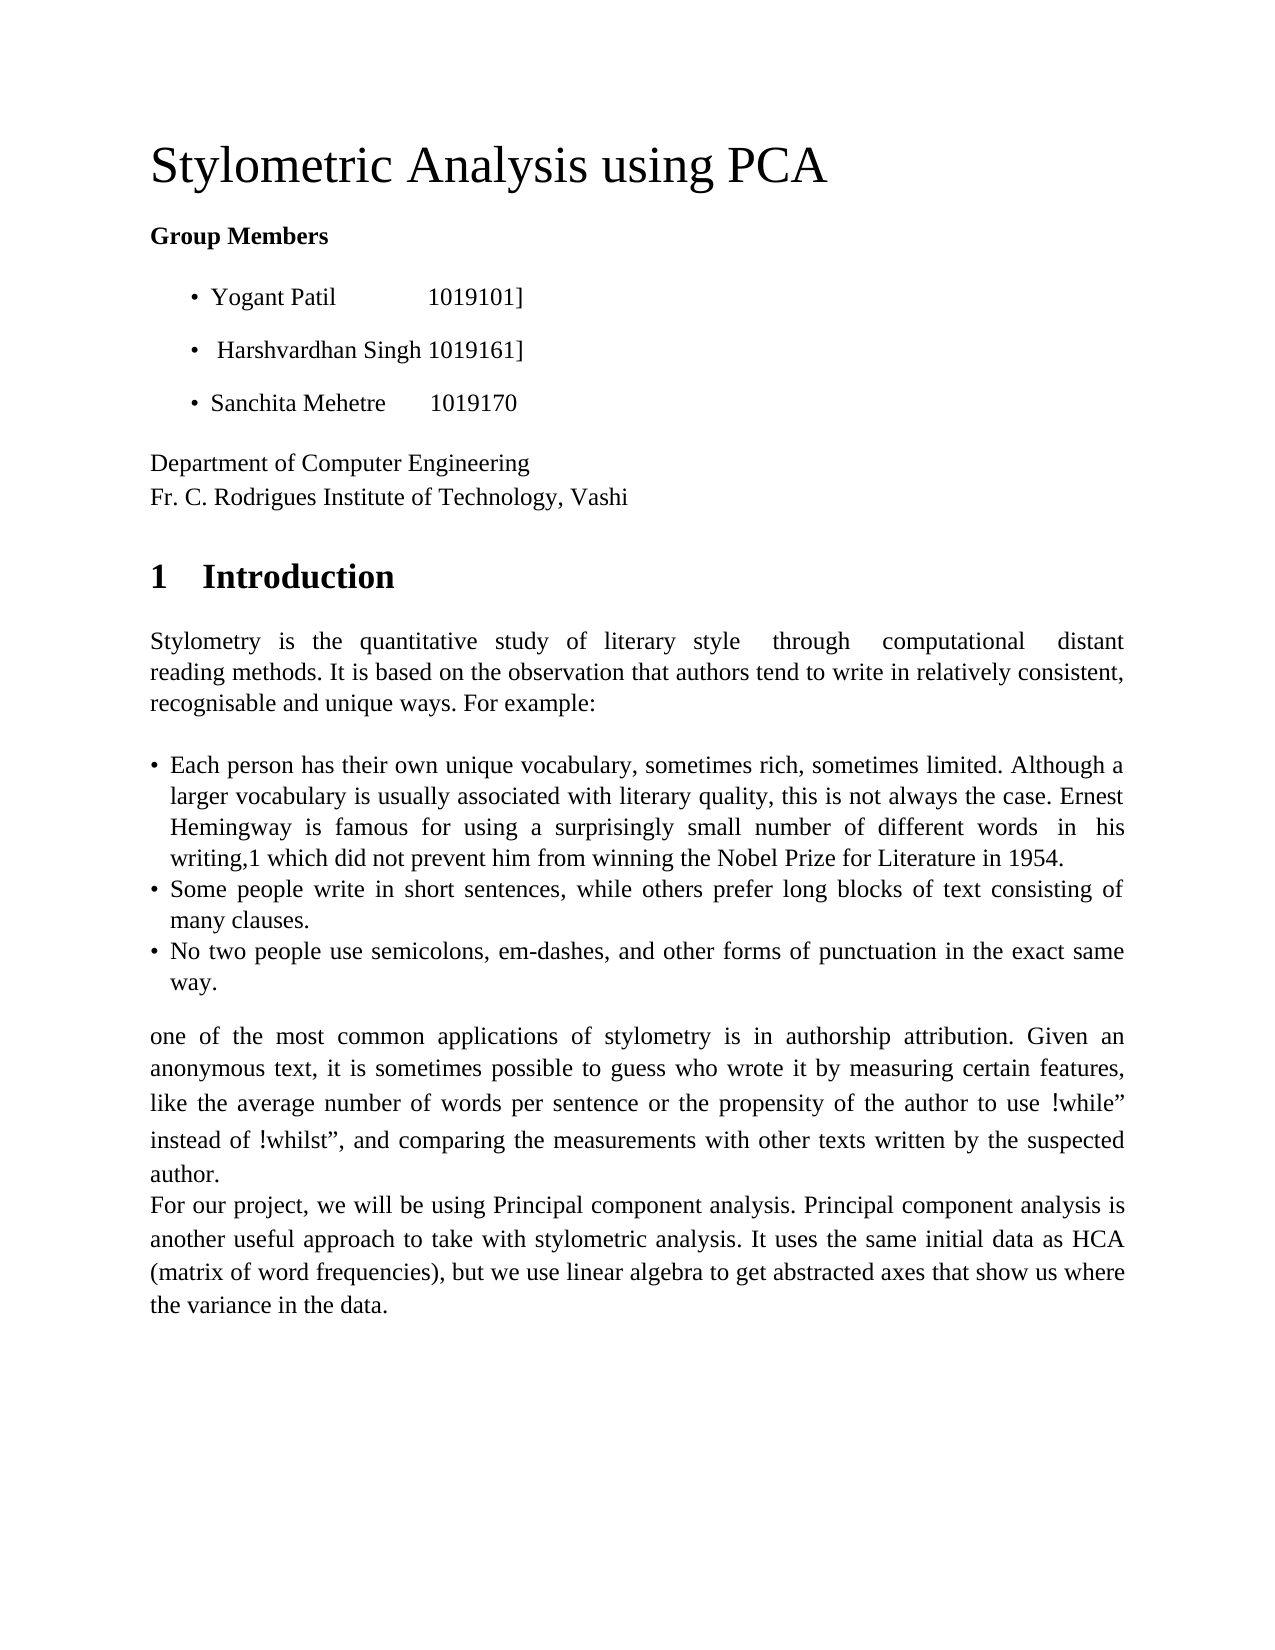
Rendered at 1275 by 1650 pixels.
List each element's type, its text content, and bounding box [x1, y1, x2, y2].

text one of the most common applications of stylometry is in authorship attribution. Given an anonymous text, it is sometimes possible to guess who wrote it by measuring certain features, like the average number of words per sentence or the propensity of the author to use !while” instead of !whilst”, and comparing the measurements with other texts written by the suspected author. [150, 1021, 1125, 1188]
text Stylometry is the quantitative study of literary style through computational distant reading methods. It is based on the observation that authors tend to write in relatively consistent, recognisable and unique ways. For example: [150, 626, 1125, 717]
list Harshvardhan Singh 1019161] [190, 335, 1137, 364]
list No two people use semicolons, em-dashes, and other forms of punctuation in the exact same way. [150, 936, 1125, 996]
list Each person has their own unique vocabulary, sometimes rich, sometimes limited. Although a larger vocabulary is usually associated with literary quality, this is not always the case. Ernest Hemingway is famous for using a surprisingly small number of different words in his writing,1 which did not prevent him from winning the Nobel Prize for Literature in 1954. [150, 750, 1125, 872]
text For our project, we will be using Principal component analysis. Principal component analysis is another useful approach to take with stylometric analysis. It uses the same initial data as HCA (matrix of word frequencies), but we use linear algebra to get abstracted axes that show us where the variance in the data. [150, 1191, 1127, 1318]
list Some people write in short sentences, while others prefer long blocks of text consisting of many clauses. [150, 874, 1125, 934]
title Stylometric Analysis using PCA [150, 134, 1137, 194]
text Group Members [150, 221, 1137, 250]
text Fr. C. Rodrigues Institute of Technology, Vashi [150, 483, 1137, 510]
subtitle Introduction [150, 556, 1137, 596]
list Yogant Patil 1019101] [190, 282, 1137, 311]
list Sanchita Mehetre 1019170 Department of Computer Engineering [150, 364, 530, 483]
